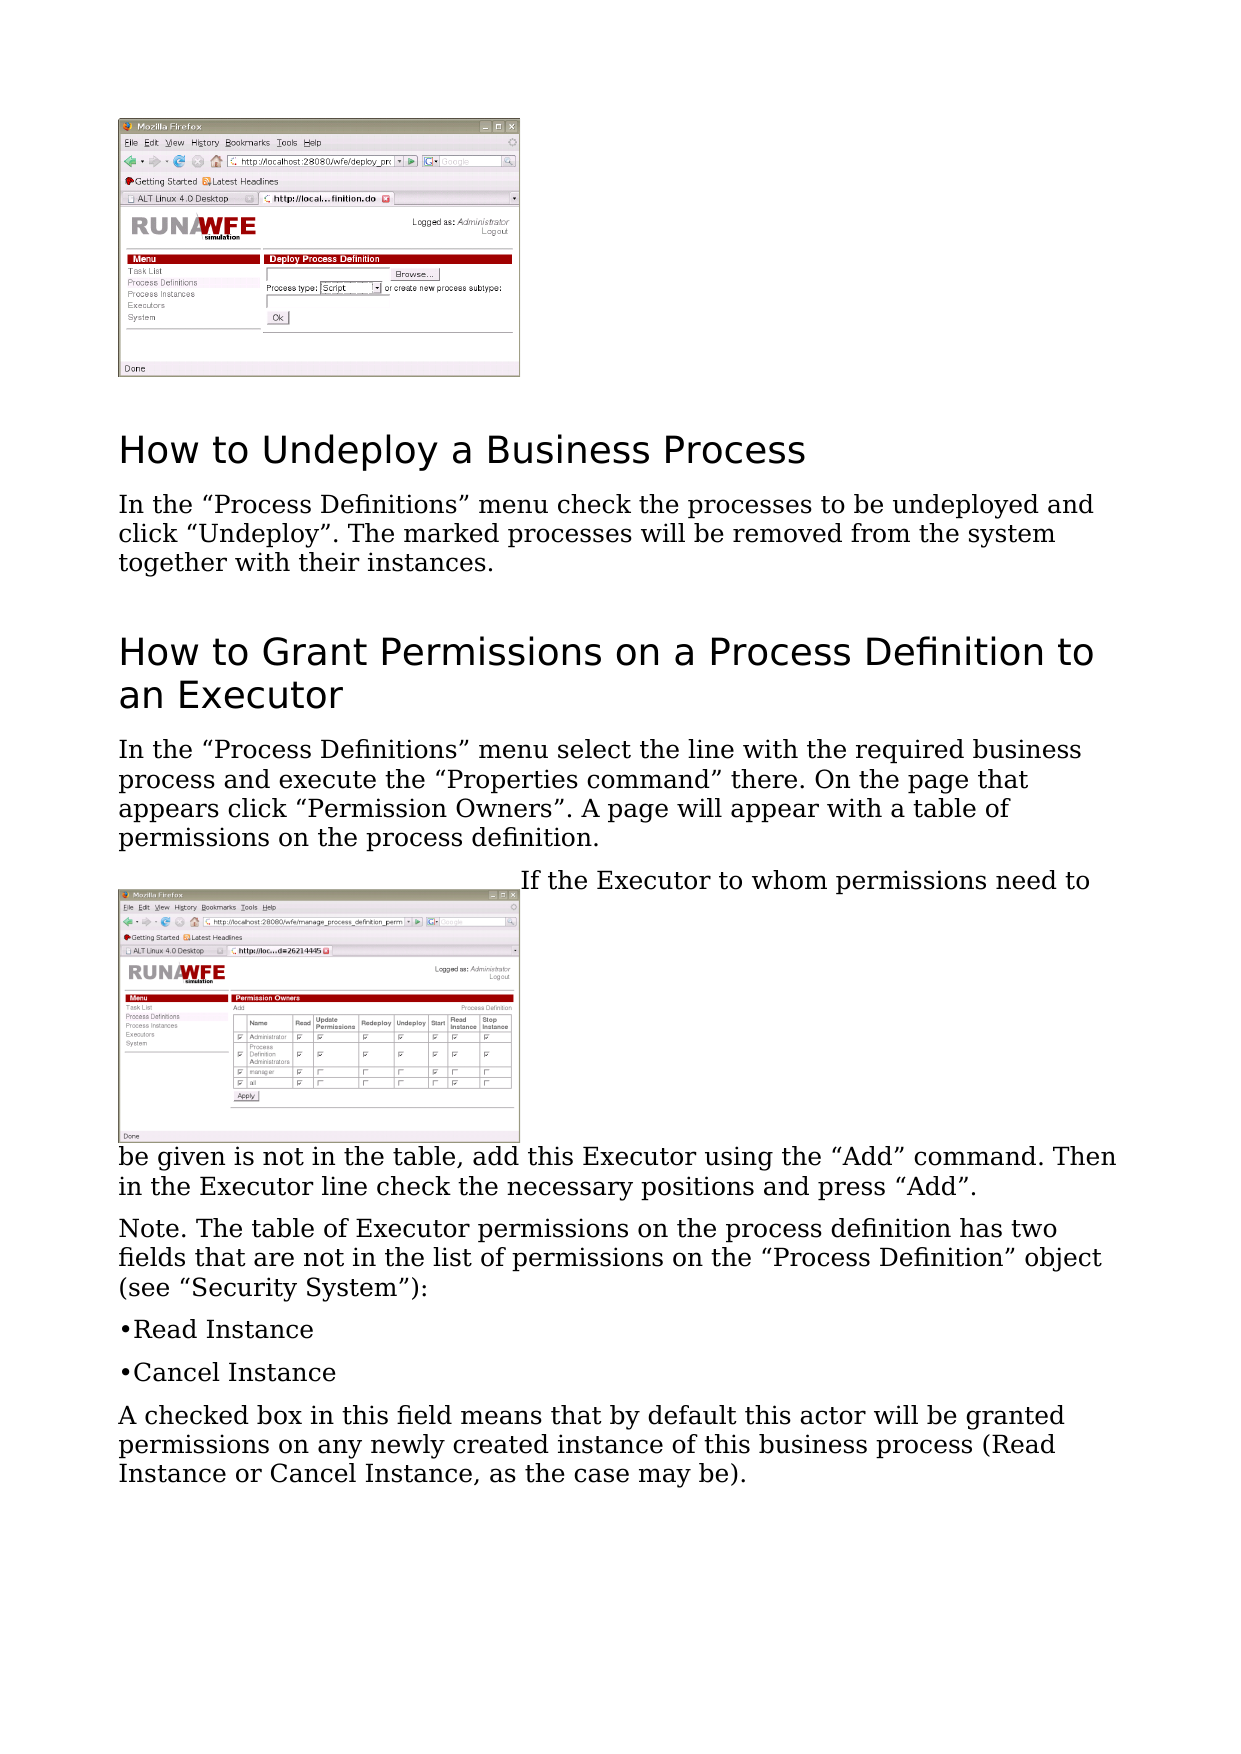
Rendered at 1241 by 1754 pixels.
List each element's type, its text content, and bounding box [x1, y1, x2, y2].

subtitle How to Grant Permissions on a Process Definition to an Executor [118, 630, 1122, 718]
list Cancel Instance [118, 1358, 1122, 1387]
list Read Instance [118, 1316, 1122, 1345]
text In the “Process Definitions” menu select the line with the required business process and execute the “Properties command” there. On the page that appears click “Permission Owners”. A page will appear with a table of permissions on the process definition. [118, 736, 1122, 852]
text A checked box in this field means that by default this actor will be granted permissions on any newly created instance of this business process (Read Instance or Cancel Instance, as the case may be). [118, 1401, 1122, 1488]
text In the “Process Definitions” menu check the processes to be undeployed and click “Undeploy”. The marked processes will be removed from the system together with their instances. [118, 490, 1122, 578]
text Note. The table of Executor permissions on the process definition has two fields that are not in the list of permissions on the “Process Definition” object (see “Security System”): [118, 1214, 1122, 1302]
picture [118, 118, 521, 377]
picture [118, 889, 521, 1143]
subtitle How to Undeploy a Business Process [118, 429, 1122, 472]
text If the Executor to whom permissions need to be given is not in the table, add this Executor using the “Add” command. Then in the Executor line check the necessary positions and press “Add”. [118, 866, 1122, 1201]
